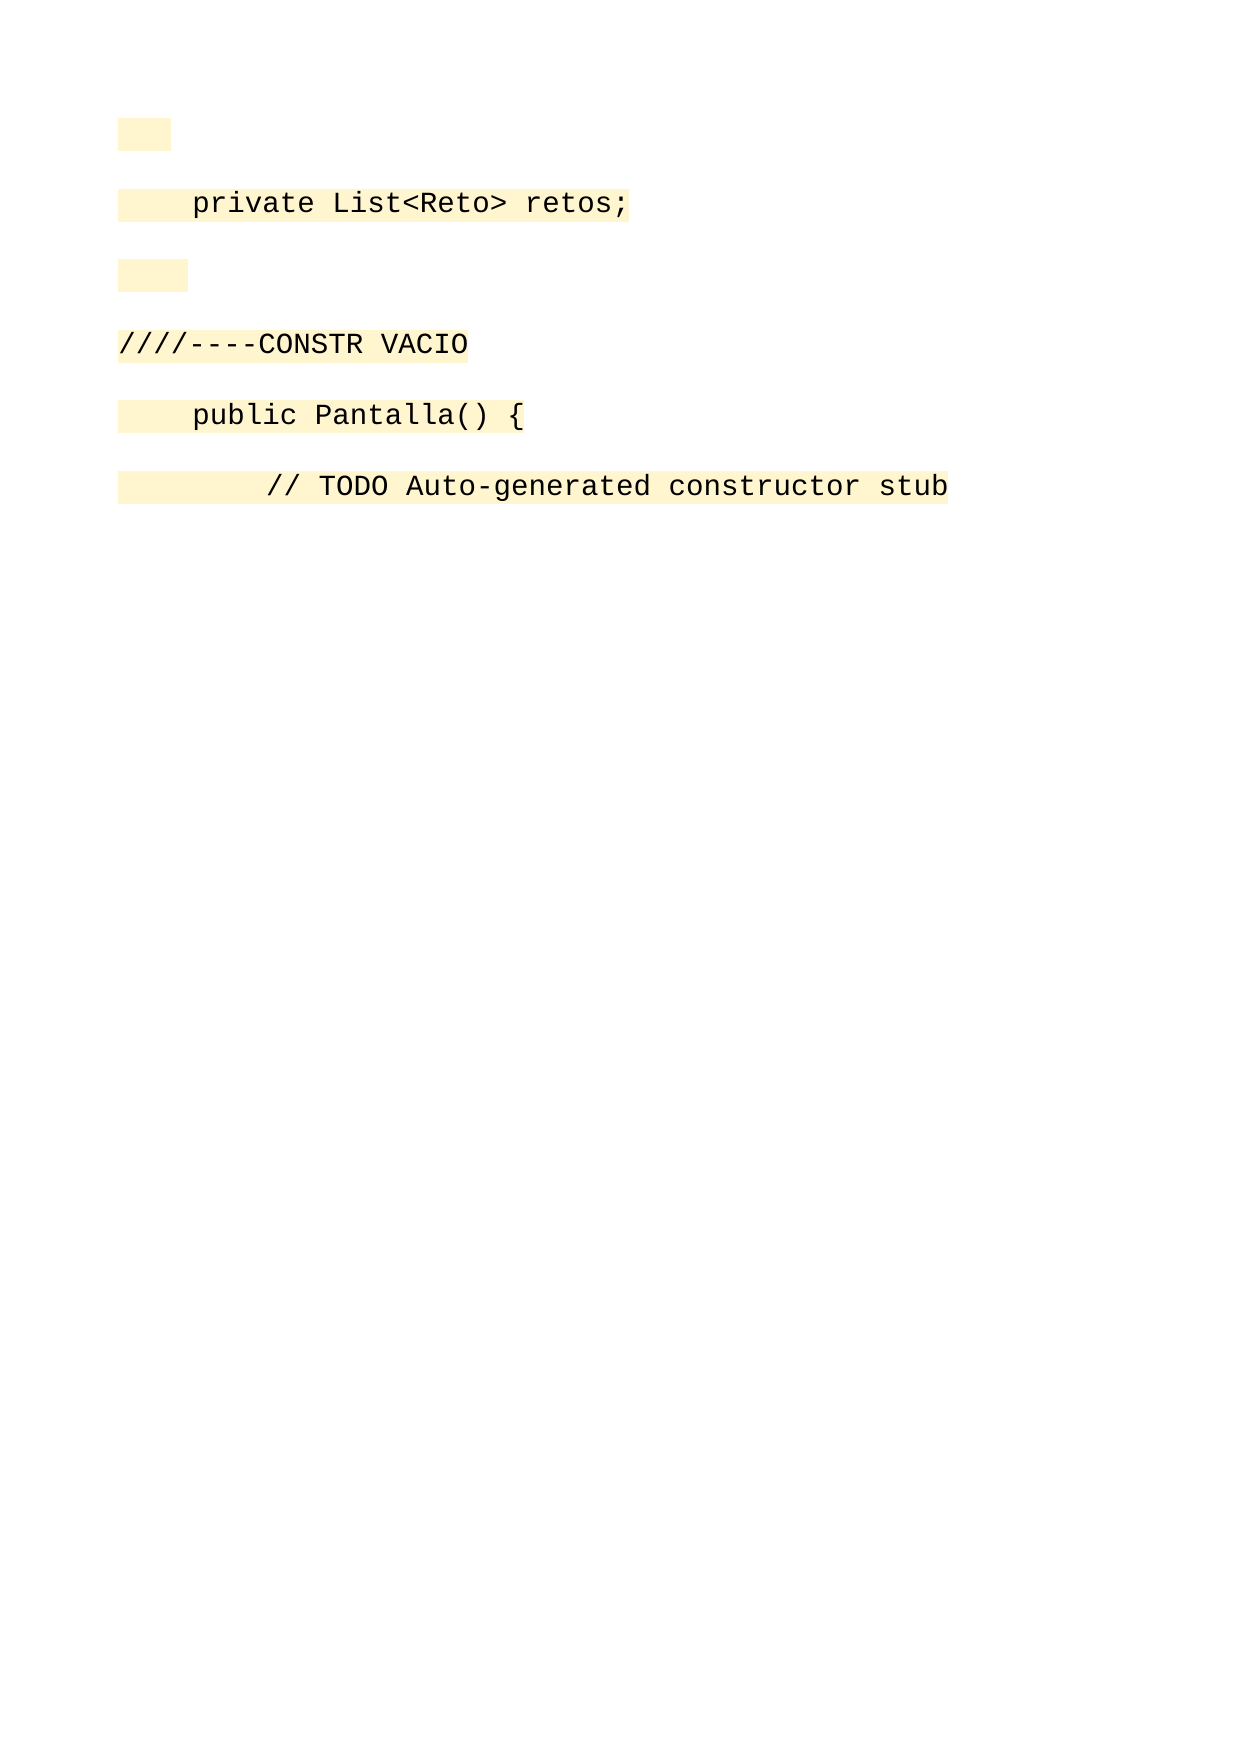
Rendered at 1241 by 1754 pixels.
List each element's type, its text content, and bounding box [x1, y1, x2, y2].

text public Pantalla() { [524, 400, 1122, 433]
text ////----CONSTR VACIO [468, 330, 1122, 363]
text private List<Reto> retos; [629, 189, 1122, 222]
text // TODO Auto-generated constructor stub [948, 471, 1122, 504]
